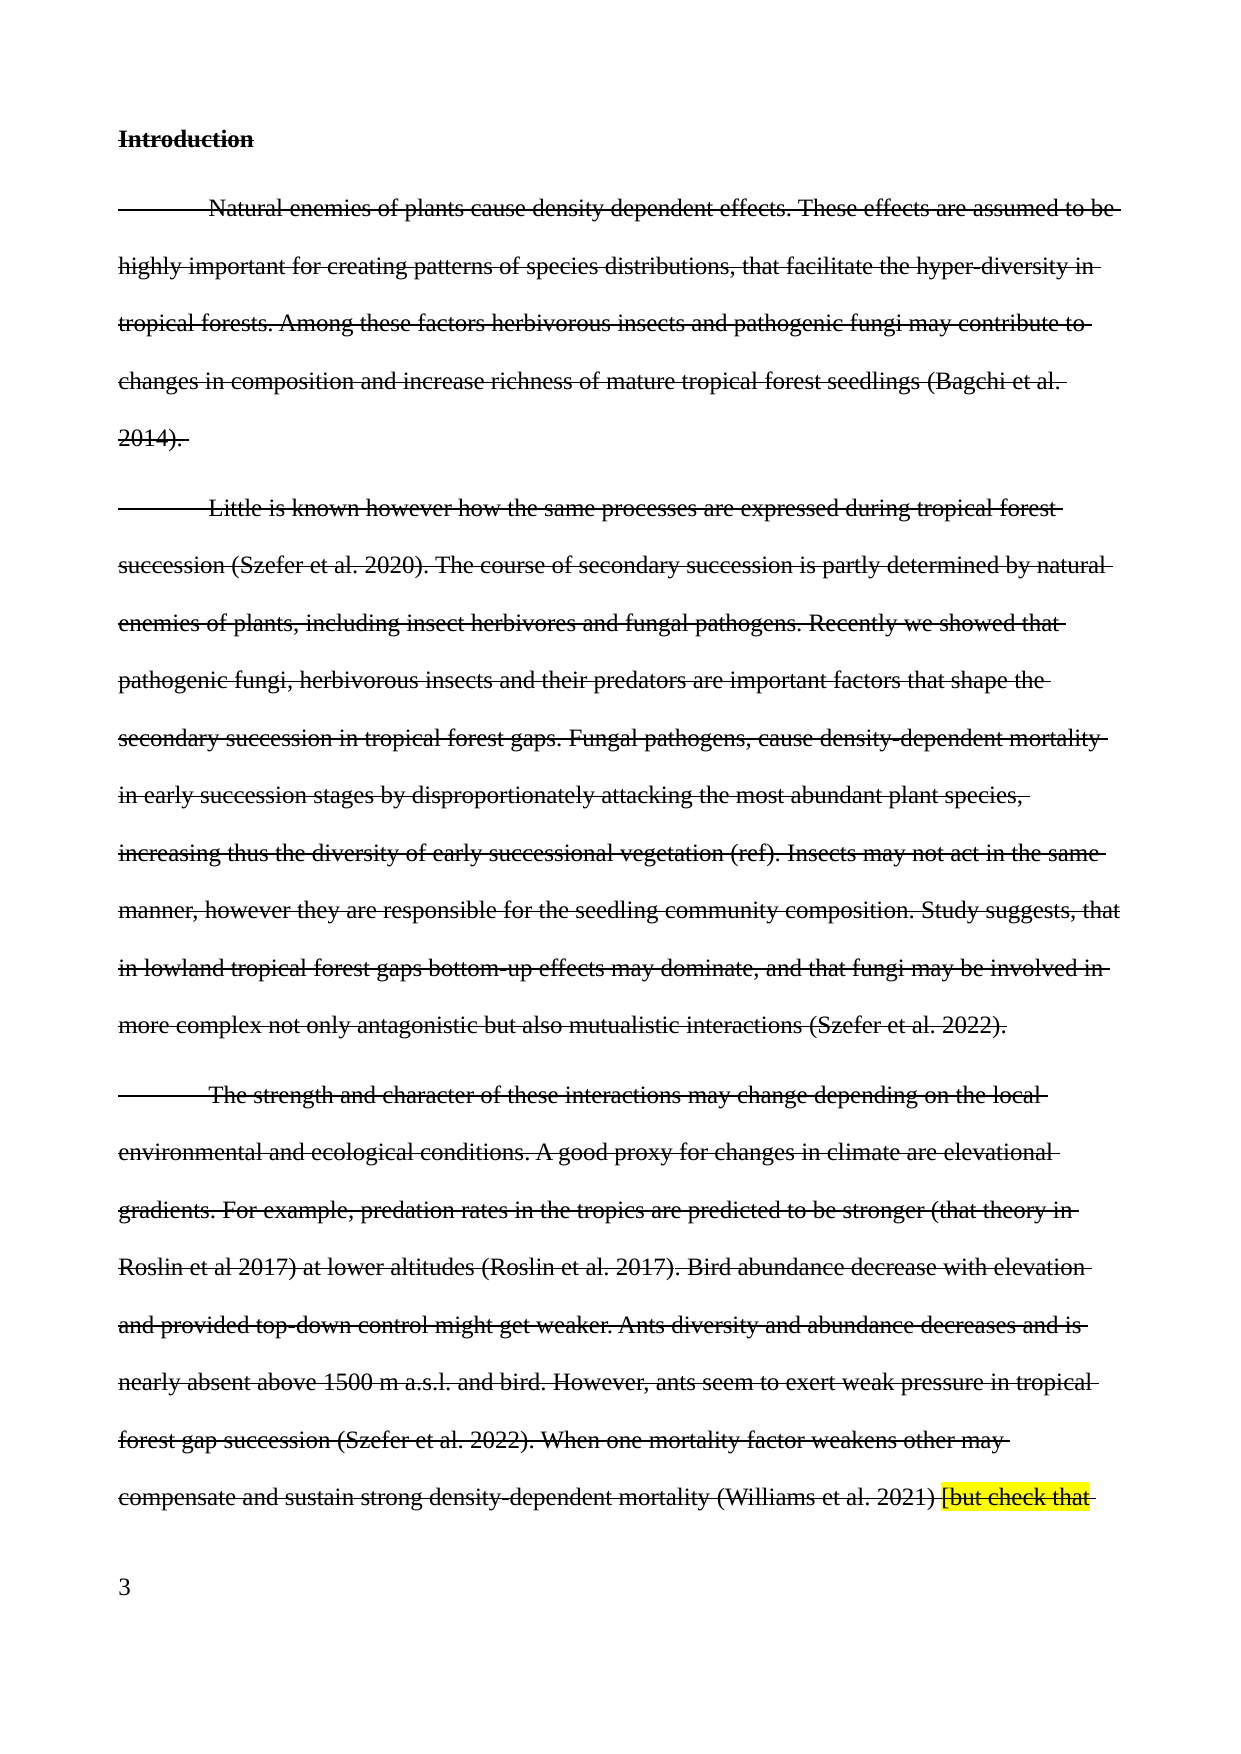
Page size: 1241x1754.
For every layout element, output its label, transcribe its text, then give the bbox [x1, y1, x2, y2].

text The strength and character of these interactions may change depending on the local environmental and ecological conditions. A good proxy for changes in climate are elevational gradients. For example, predation rates in the tropics are predicted to be stronger (that theory in Roslin et al 2017) at lower altitudes (Roslin et al. 2017). Bird abundance decrease with elevation and provided top-down control might get weaker. Ants diversity and abundance decreases and is nearly absent above 1500 m a.s.l. and bird. However, ants seem to exert weak pressure in tropical forest gap succession (Szefer et al. 2022). When one mortality factor weakens other may compensate and sustain strong density-dependent mortality (Williams et al. 2021) [but check that [118, 1080, 1122, 1511]
text Little is known however how the same processes are expressed during tropical forest succession (Szefer et al. 2020). The course of secondary succession is partly determined by natural enemies of plants, including insect herbivores and fungal pathogens. Recently we showed that pathogenic fungi, herbivorous insects and their predators are important factors that shape the secondary succession in tropical forest gaps. Fungal pathogens, cause density-dependent mortality in early succession stages by disproportionately attacking the most abundant plant species, increasing thus the diversity of early successional vegetation (ref). Insects may not act in the same manner, however they are responsible for the seedling community composition. Study suggests, that in lowland tropical forest gaps bottom-up effects may dominate, and that fungi may be involved in more complex not only antagonistic but also mutualistic interactions (Szefer et al. 2022). [118, 493, 1122, 1039]
text Natural enemies of plants cause density dependent effects. These effects are assumed to be highly important for creating patterns of species distributions, that facilitate the hyper-diversity in tropical forests. Among these factors herbivorous insects and pathogenic fungi may contribute to changes in composition and increase richness of mature tropical forest seedlings (Bagchi et al. 2014). [118, 193, 1122, 452]
text Introduction [118, 124, 1122, 153]
